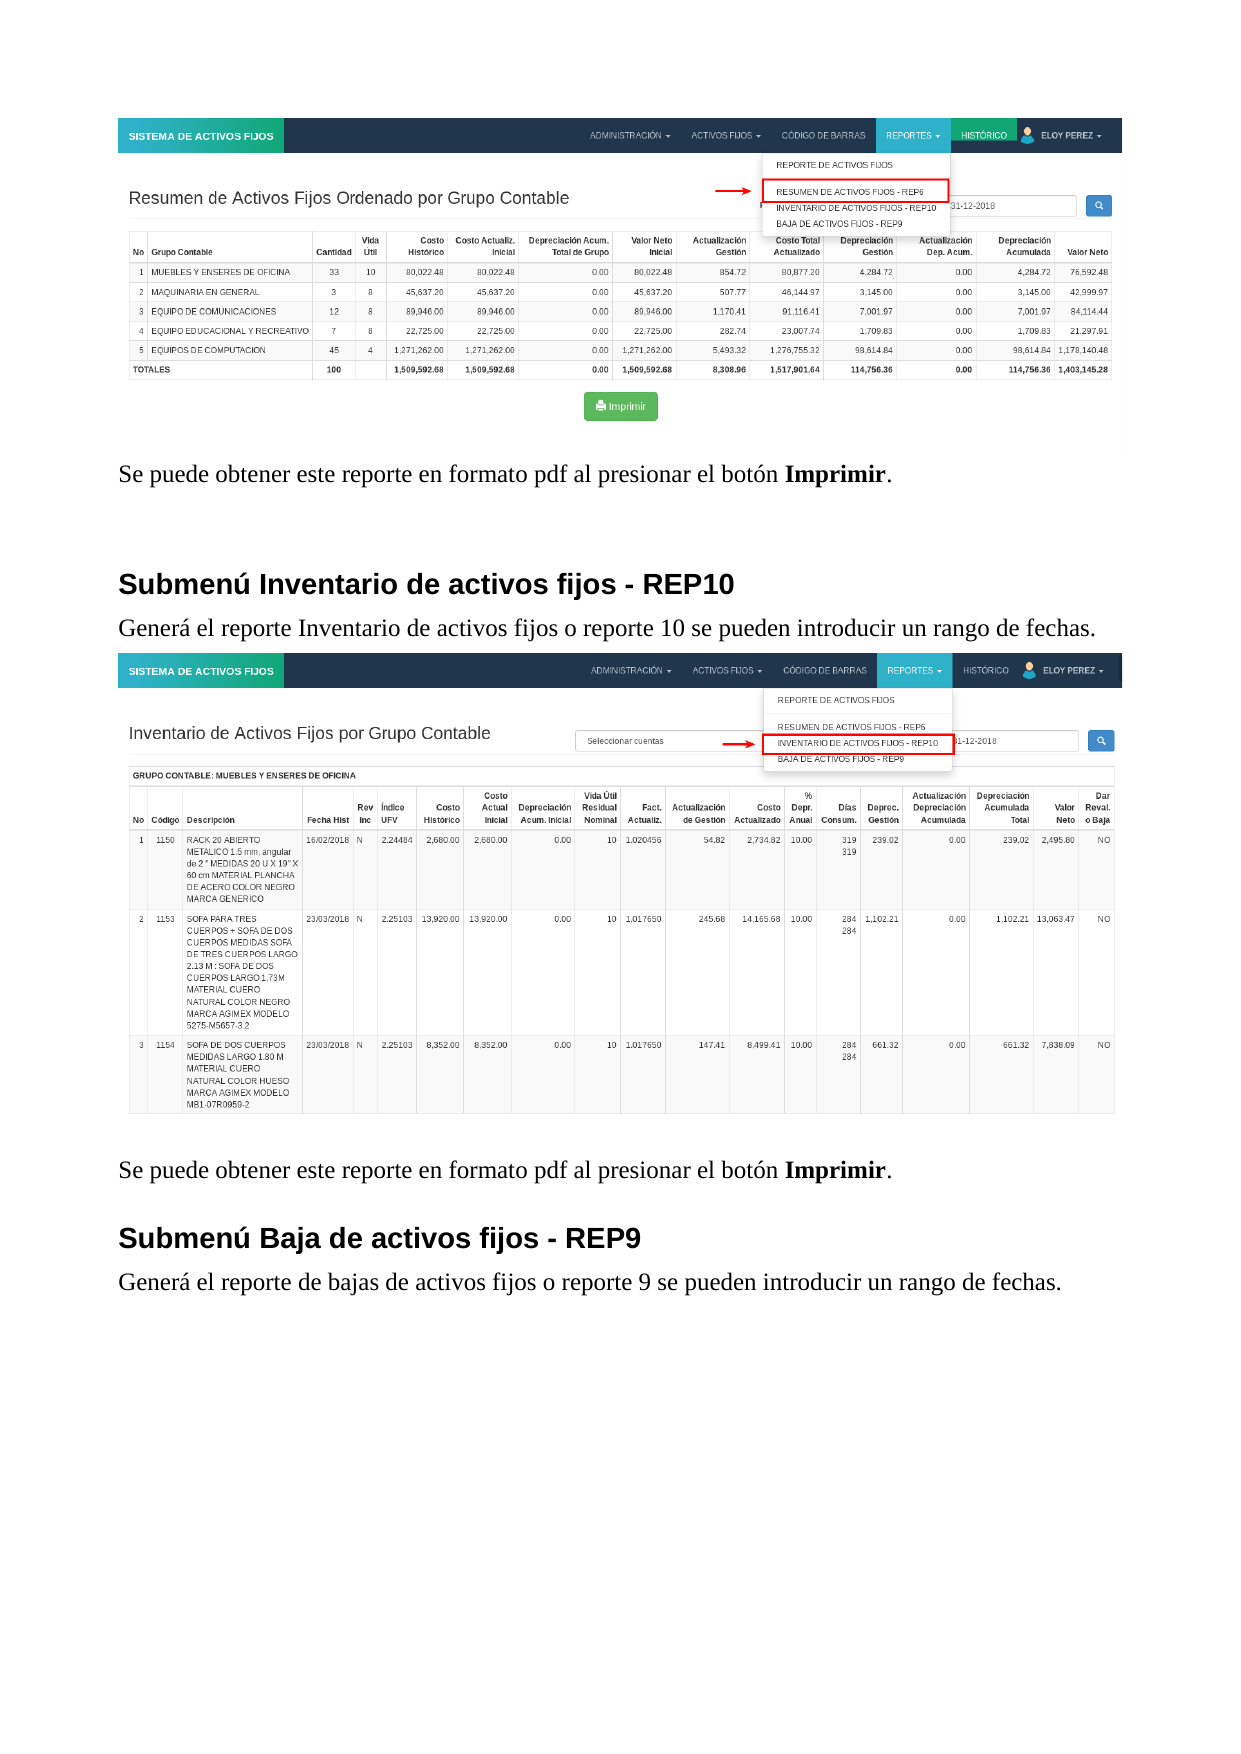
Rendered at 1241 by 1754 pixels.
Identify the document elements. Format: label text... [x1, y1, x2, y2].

text Se puede obtener este reporte en formato pdf al presionar el botón Imprimir. [118, 1155, 1122, 1184]
subtitle Submenú Baja de activos fijos - REP9 [118, 1221, 1122, 1255]
picture [118, 653, 1123, 1114]
text Generá el reporte de bajas de activos fijos o reporte 9 se pueden introducir un rango de fechas. [118, 1267, 1122, 1296]
subtitle Submenú Inventario de activos fijos - REP10 [118, 567, 1122, 600]
picture [118, 118, 1123, 460]
text Se puede obtener este reporte en formato pdf al presionar el botón Imprimir. [118, 460, 1122, 488]
text Generá el reporte Inventario de activos fijos o reporte 10 se pueden introducir un rango de fechas. [118, 613, 1122, 641]
